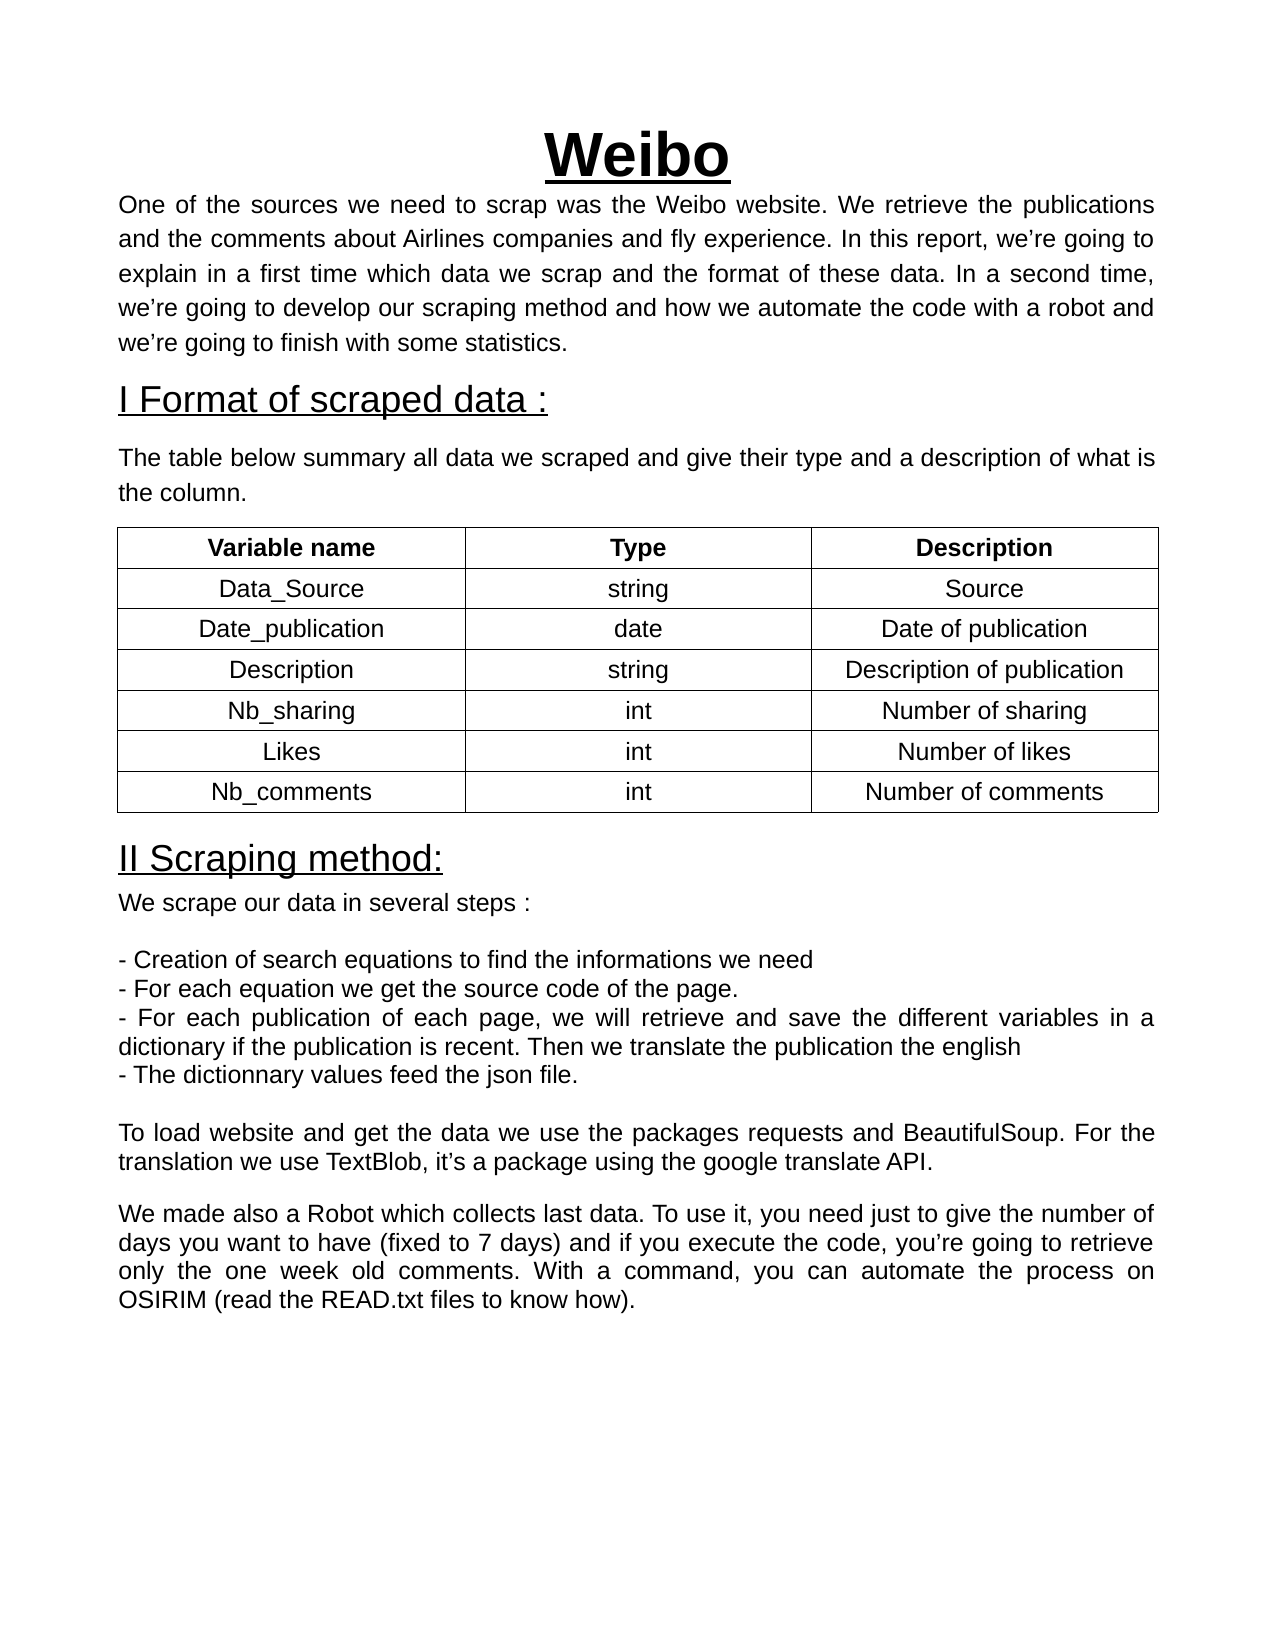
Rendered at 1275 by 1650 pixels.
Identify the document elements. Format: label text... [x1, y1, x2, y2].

table_cell Number of likes [812, 731, 1158, 771]
table_cell Data_Source [118, 569, 465, 608]
table_cell int [466, 731, 811, 771]
table_cell Date of publication [812, 609, 1158, 649]
text - For each equation we get the source code of the page. [118, 974, 1157, 1003]
text One of the sources we need to scrap was the Weibo website. We retrieve the publications and the comments about Airlines companies and fly experience. In this report, we’re going to explain in a first time which data we scrap and the format of these data. In a second time, we’re going to develop our scraping method and how we automate the code with a robot and we’re going to finish with some statistics. [118, 190, 1157, 357]
table_cell string [466, 569, 811, 608]
text - The dictionnary values feed the json file. [118, 1060, 1157, 1089]
table_cell Date_publication [118, 609, 465, 649]
text We made also a Robot which collects last data. To use it, you need just to give the number of days you want to have (fixed to 7 days) and if you execute the code, you’re going to retrieve only the one week old comments. With a command, you can automate the process on OSIRIM (read the READ.txt files to know how). [118, 1199, 1157, 1314]
table_header Type [466, 528, 811, 567]
table_cell Number of comments [812, 772, 1158, 812]
table_cell date [466, 609, 811, 649]
table_header Variable name [118, 528, 465, 567]
table_cell Description [118, 650, 465, 690]
table_cell Nb_comments [118, 772, 465, 812]
table_cell Likes [118, 731, 465, 771]
text - For each publication of each page, we will retrieve and save the different variables in a dictionary if the publication is recent. Then we translate the publication the english [118, 1003, 1157, 1060]
table_cell Nb_sharing [118, 691, 465, 730]
table_cell int [466, 691, 811, 730]
text To load website and get the data we use the packages requests and BeautifulSoup. For the translation we use TextBlob, it’s a package using the google translate API. [118, 1118, 1157, 1175]
table_cell int [466, 772, 811, 812]
text II Scraping method: [118, 836, 1157, 879]
table_cell Source [812, 569, 1158, 608]
text The table below summary all data we scraped and give their type and a description of what is the column. [118, 443, 1157, 506]
text We scrape our data in several steps : [118, 888, 1157, 916]
table_cell string [466, 650, 811, 690]
table_header Description [812, 528, 1158, 567]
text - Creation of search equations to find the informations we need [118, 945, 1157, 974]
text I Format of scraped data : [118, 377, 1157, 420]
text Weibo [118, 118, 1157, 190]
table_cell Description of publication [812, 650, 1158, 690]
table_cell Number of sharing [812, 691, 1158, 730]
